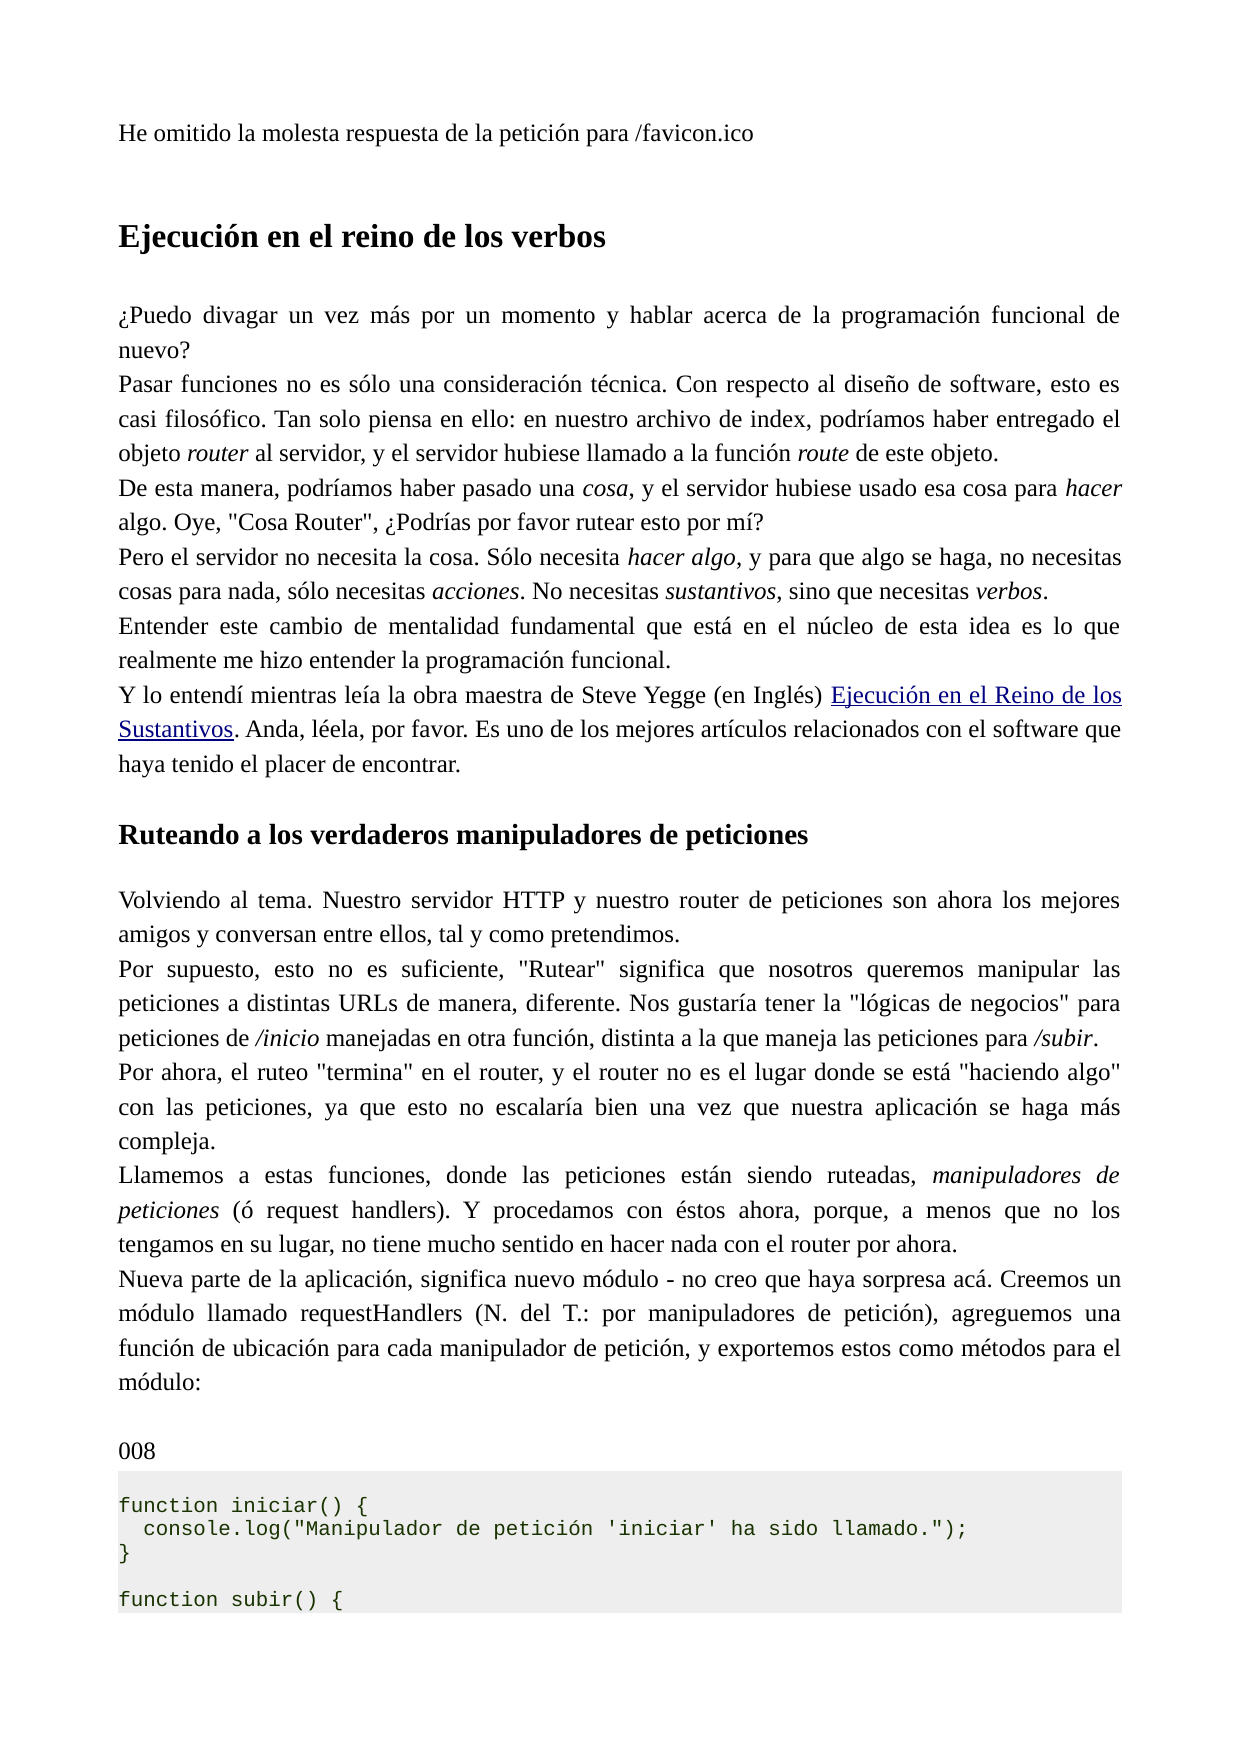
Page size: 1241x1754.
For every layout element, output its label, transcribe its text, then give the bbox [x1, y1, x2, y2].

text Pero el servidor no necesita la cosa. Sólo necesita hacer algo, y para que algo se haga, no necesitas cosas para nada, sólo necesitas acciones. No necesitas sustantivos, sino que necesitas verbos. [118, 542, 1122, 605]
text console.log("Manipulador de petición 'iniciar' ha sido llamado."); [118, 1518, 1122, 1542]
text function subir() { [118, 1589, 1122, 1613]
text Nueva parte de la aplicación, significa nuevo módulo - no creo que haya sorpresa acá. Creemos un módulo llamado requestHandlers (N. del T.: por manipuladores de petición), agreguemos una función de ubicación para cada manipulador de petición, y exportemos estos como métodos para el módulo: [118, 1264, 1122, 1396]
text De esta manera, podríamos haber pasado una cosa, y el servidor hubiese usado esa cosa para hacer algo. Oye, "Cosa Router", ¿Podrías por favor rutear esto por mí? [118, 473, 1122, 536]
text } [118, 1542, 1122, 1566]
text Y lo entendí mientras leía la obra maestra de Steve Yegge (en Inglés) Ejecución en el Reino de los Sustantivos. Anda, léela, por favor. Es uno de los mejores artículos relacionados con el software que haya tenido el placer de encontrar. [118, 680, 1122, 777]
text Entender este cambio de mentalidad fundamental que está en el núcleo de esta idea es lo que realmente me hizo entender la programación funcional. [118, 611, 1122, 674]
text function iniciar() { [118, 1494, 1122, 1518]
text Llamemos a estas funciones, donde las peticiones están siendo ruteadas, manipuladores de peticiones (ó request handlers). Y procedamos con éstos ahora, porque, a menos que no los tengamos en su lugar, no tiene mucho sentido en hacer nada con el router por ahora. [118, 1161, 1122, 1258]
subtitle Ejecución en el reino de los verbos [118, 216, 1122, 254]
text Volviendo al tema. Nuestro servidor HTTP y nuestro router de peticiones son ahora los mejores amigos y conversan entre ellos, tal y como pretendimos. [118, 885, 1122, 948]
text Por supuesto, esto no es suficiente, "Rutear" significa que nosotros queremos manipular las peticiones a distintas URLs de manera, diferente. Nos gustaría tener la "lógicas de negocios" para peticiones de /inicio manejadas en otra función, distinta a la que maneja las peticiones para /subir. [118, 954, 1122, 1051]
text He omitido la molesta respuesta de la petición para /favicon.ico [118, 118, 1122, 147]
text Por ahora, el ruteo "termina" en el router, y el router no es el lugar donde se está "haciendo algo" con las peticiones, ya que esto no escalaría bien una vez que nuestra aplicación se haga más compleja. [118, 1057, 1122, 1155]
text 008 [118, 1436, 1122, 1465]
subtitle Ruteando a los verdaderos manipuladores de peticiones [118, 817, 1122, 850]
text Pasar funciones no es sólo una consideración técnica. Con respecto al diseño de software, esto es casi filosófico. Tan solo piensa en ello: en nuestro archivo de index, podríamos haber entregado el objeto router al servidor, y el servidor hubiese llamado a la función route de este objeto. [118, 369, 1122, 467]
text ¿Puedo divagar un vez más por un momento y hablar acerca de la programación funcional de nuevo? [118, 301, 1122, 364]
